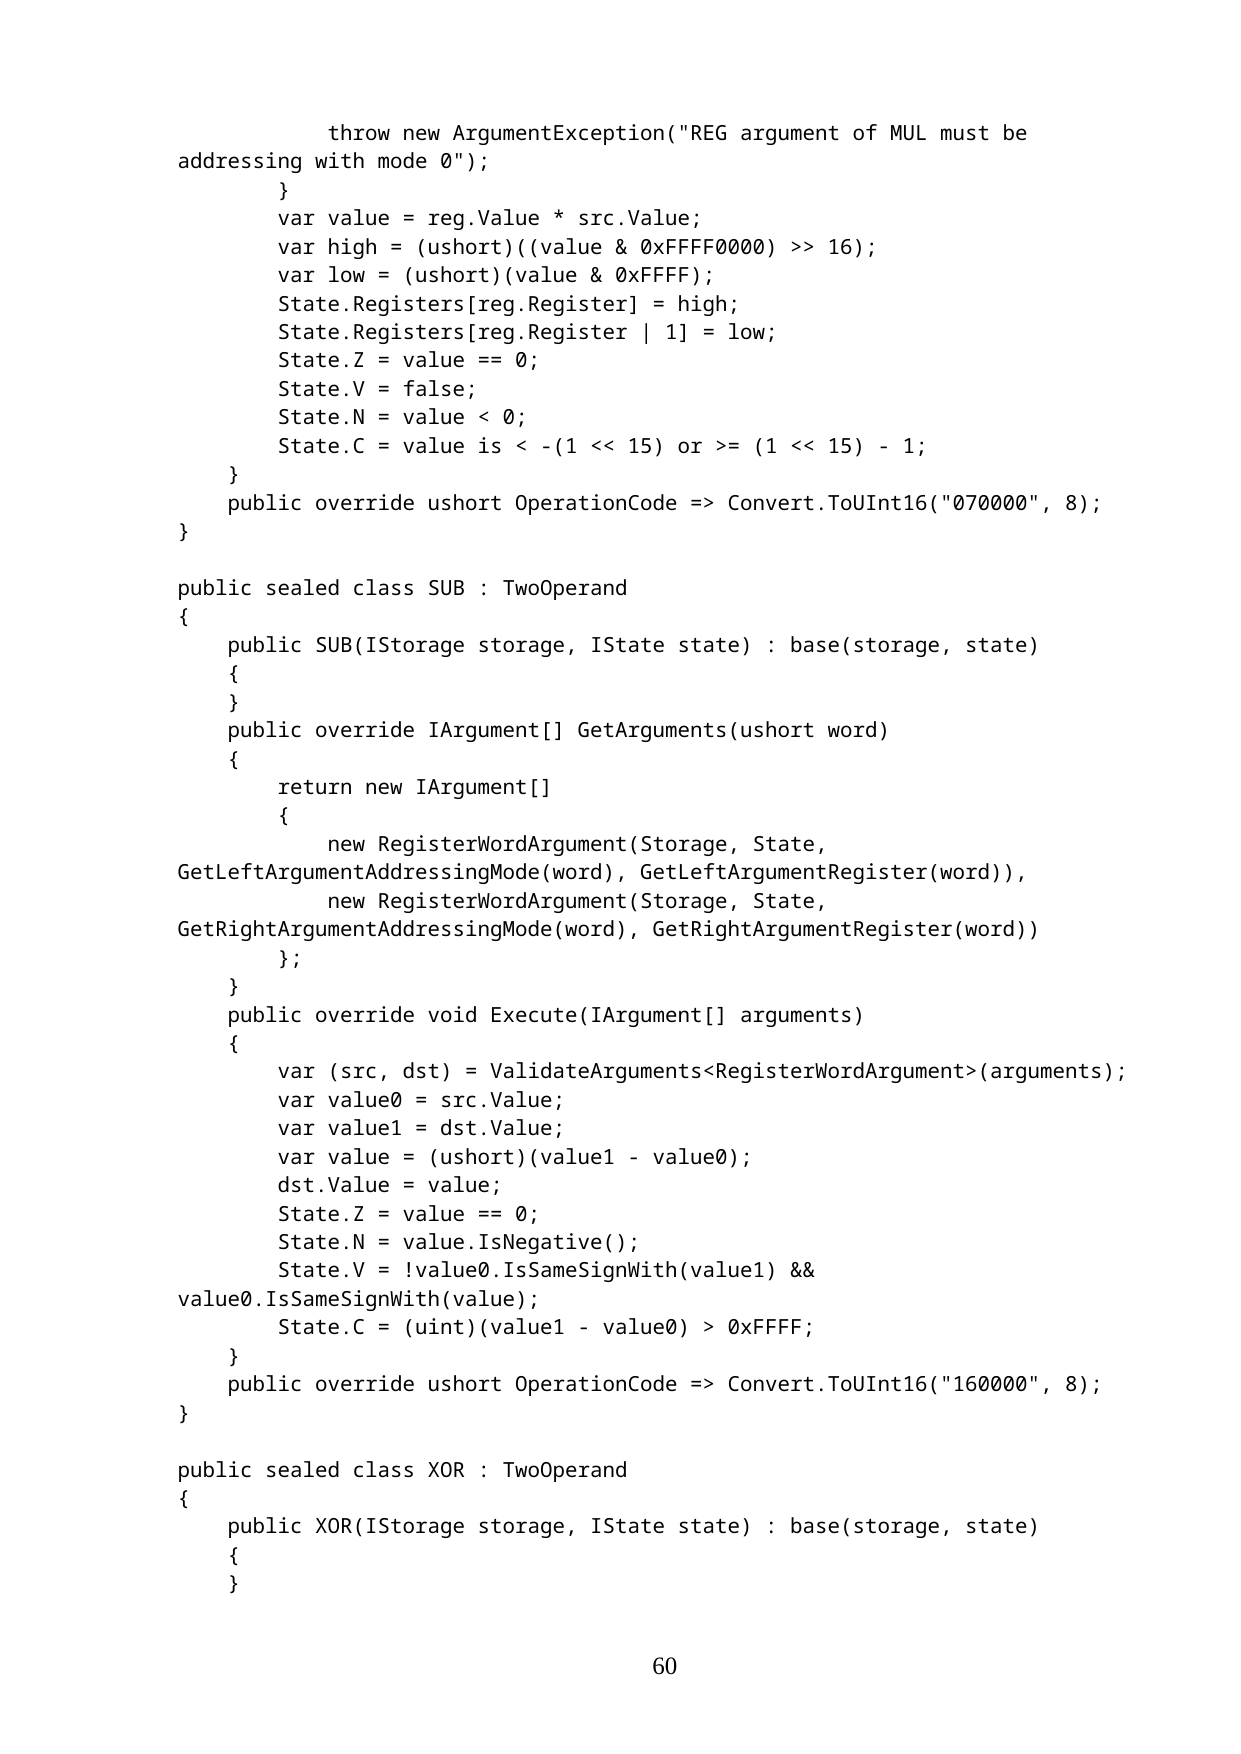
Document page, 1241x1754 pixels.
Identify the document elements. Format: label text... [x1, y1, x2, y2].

table_header throw new ArgumentException("REG argument of MUL must be addressing with mode 0"); } var value = reg.Value * src.Value; var high = (ushort)((value & 0xFFFF0000) >> 16); var low = (ushort)(value & 0xFFFF); State.Registers[reg.Register] = high; State.Registers[reg.Register | 1] = low; State.Z = value == 0; State.V = false; State.N = value < 0; State.C = value is < -(1 << 15) or >= (1 << 15) - 1; } public override ushort OperationCode => Convert.ToUInt16("070000", 8); } public sealed class SUB : TwoOperand { public SUB(IStorage storage, IState state) : base(storage, state) { } public override IArgument[] GetArguments(ushort word) { return new IArgument[] { new RegisterWordArgument(Storage, State, GetLeftArgumentAddressingMode(word), GetLeftArgumentRegister(word)), new RegisterWordArgument(Storage, State, GetRightArgumentAddressingMode(word), GetRightArgumentRegister(word)) }; } public override void Execute(IArgument[] arguments) { var (src, dst) = ValidateArguments<RegisterWordArgument>(arguments); var value0 = src.Value; var value1 = dst.Value; var value = (ushort)(value1 - value0); dst.Value = value; State.Z = value == 0; State.N = value.IsNegative(); State.V = !value0.IsSameSignWith(value1) && value0.IsSameSignWith(value); State.C = (uint)(value1 - value0) > 0xFFFF; } public override ushort OperationCode => Convert.ToUInt16("160000", 8); } public sealed class XOR : TwoOperand { public XOR(IStorage storage, IState state) : base(storage, state) { } [177, 118, 1152, 1597]
